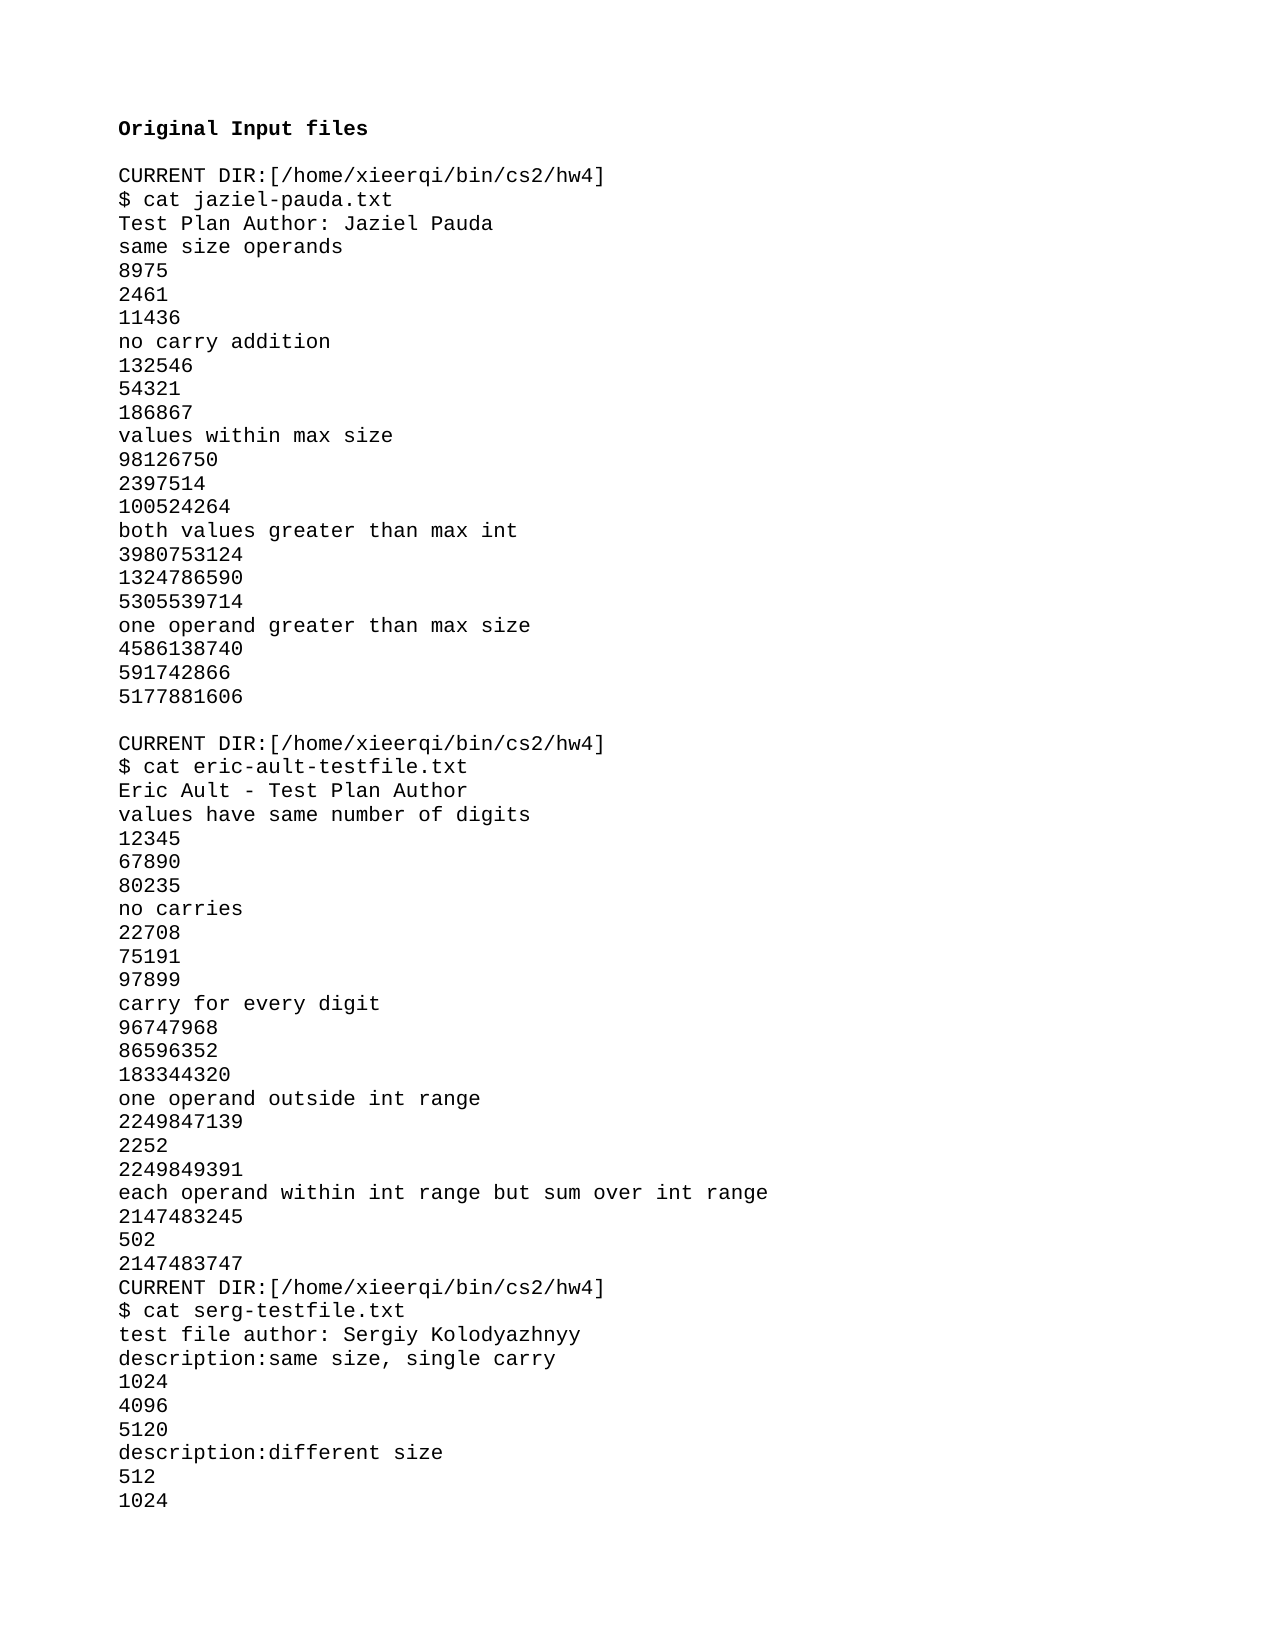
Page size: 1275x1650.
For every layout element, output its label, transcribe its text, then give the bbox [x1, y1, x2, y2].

text CURRENT DIR:[/home/xieerqi/bin/cs2/hw4] [118, 165, 1157, 189]
text 4096 [118, 1395, 1157, 1419]
text 96747968 [118, 1017, 1157, 1040]
text description:same size, single carry [118, 1348, 1157, 1371]
text 2461 [118, 284, 1157, 307]
text CURRENT DIR:[/home/xieerqi/bin/cs2/hw4] [118, 733, 1157, 757]
text 2249847139 [118, 1111, 1157, 1135]
text 2397514 [118, 473, 1157, 496]
text 22708 [118, 922, 1157, 946]
text 5120 [118, 1419, 1157, 1442]
text each operand within int range but sum over int range [118, 1182, 1157, 1206]
text 11436 [118, 307, 1157, 331]
text 2147483747 [118, 1253, 1157, 1277]
text 512 [118, 1466, 1157, 1489]
text 97899 [118, 969, 1157, 993]
text 2249849391 [118, 1158, 1157, 1182]
text Test Plan Author: Jaziel Pauda [118, 213, 1157, 236]
text 2147483245 [118, 1206, 1157, 1229]
text 54321 [118, 378, 1157, 402]
text carry for every digit [118, 993, 1157, 1017]
text Original Input files [118, 118, 1157, 142]
text 1024 [118, 1371, 1157, 1395]
text 98126750 [118, 449, 1157, 473]
text 4586138740 [118, 638, 1157, 662]
text $ cat jaziel-pauda.txt [118, 189, 1157, 213]
text no carries [118, 898, 1157, 922]
text CURRENT DIR:[/home/xieerqi/bin/cs2/hw4] [118, 1277, 1157, 1300]
text $ cat serg-testfile.txt [118, 1300, 1157, 1324]
text 5177881606 [118, 686, 1157, 709]
text 186867 [118, 402, 1157, 426]
text 80235 [118, 875, 1157, 898]
text $ cat eric-ault-testfile.txt [118, 757, 1157, 780]
text 75191 [118, 946, 1157, 969]
text values within max size [118, 426, 1157, 449]
text Eric Ault - Test Plan Author [118, 780, 1157, 804]
text 5305539714 [118, 591, 1157, 615]
text 12345 [118, 827, 1157, 851]
text 8975 [118, 260, 1157, 284]
text 3980753124 [118, 544, 1157, 567]
text 67890 [118, 851, 1157, 875]
text both values greater than max int [118, 520, 1157, 544]
text test file author: Sergiy Kolodyazhnyy [118, 1324, 1157, 1348]
text one operand greater than max size [118, 615, 1157, 638]
text 2252 [118, 1135, 1157, 1158]
text one operand outside int range [118, 1088, 1157, 1111]
text values have same number of digits [118, 804, 1157, 827]
text 502 [118, 1229, 1157, 1253]
text same size operands [118, 236, 1157, 260]
text no carry addition [118, 331, 1157, 354]
text 100524264 [118, 496, 1157, 520]
text 86596352 [118, 1040, 1157, 1064]
text 132546 [118, 354, 1157, 378]
text description:different size [118, 1442, 1157, 1466]
text 183344320 [118, 1064, 1157, 1088]
text 1024 [118, 1489, 1157, 1513]
text 591742866 [118, 662, 1157, 686]
text 1324786590 [118, 567, 1157, 591]
